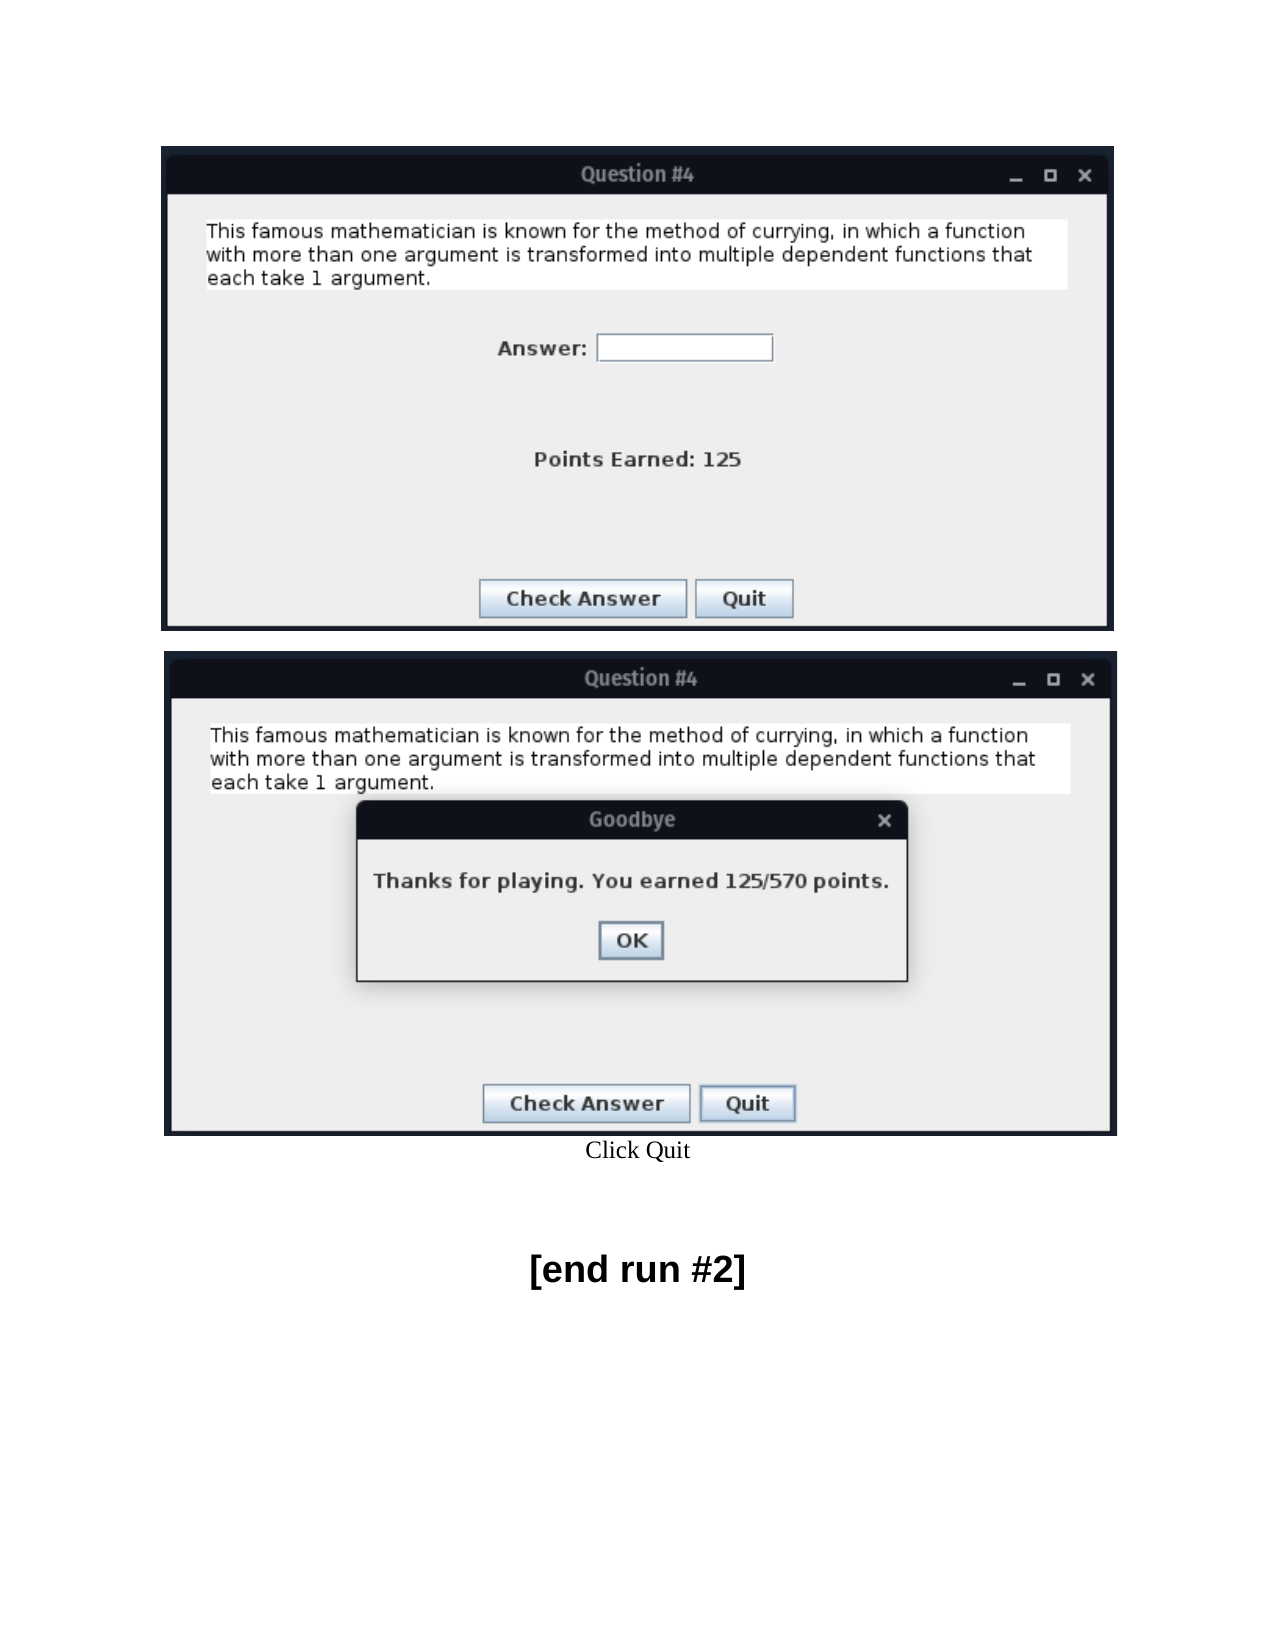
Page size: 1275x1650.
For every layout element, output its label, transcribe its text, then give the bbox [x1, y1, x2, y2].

subtitle [end run #2] [118, 1247, 1157, 1290]
text Click Quit [118, 118, 1157, 1164]
picture [161, 146, 1114, 631]
picture [164, 651, 1118, 1136]
